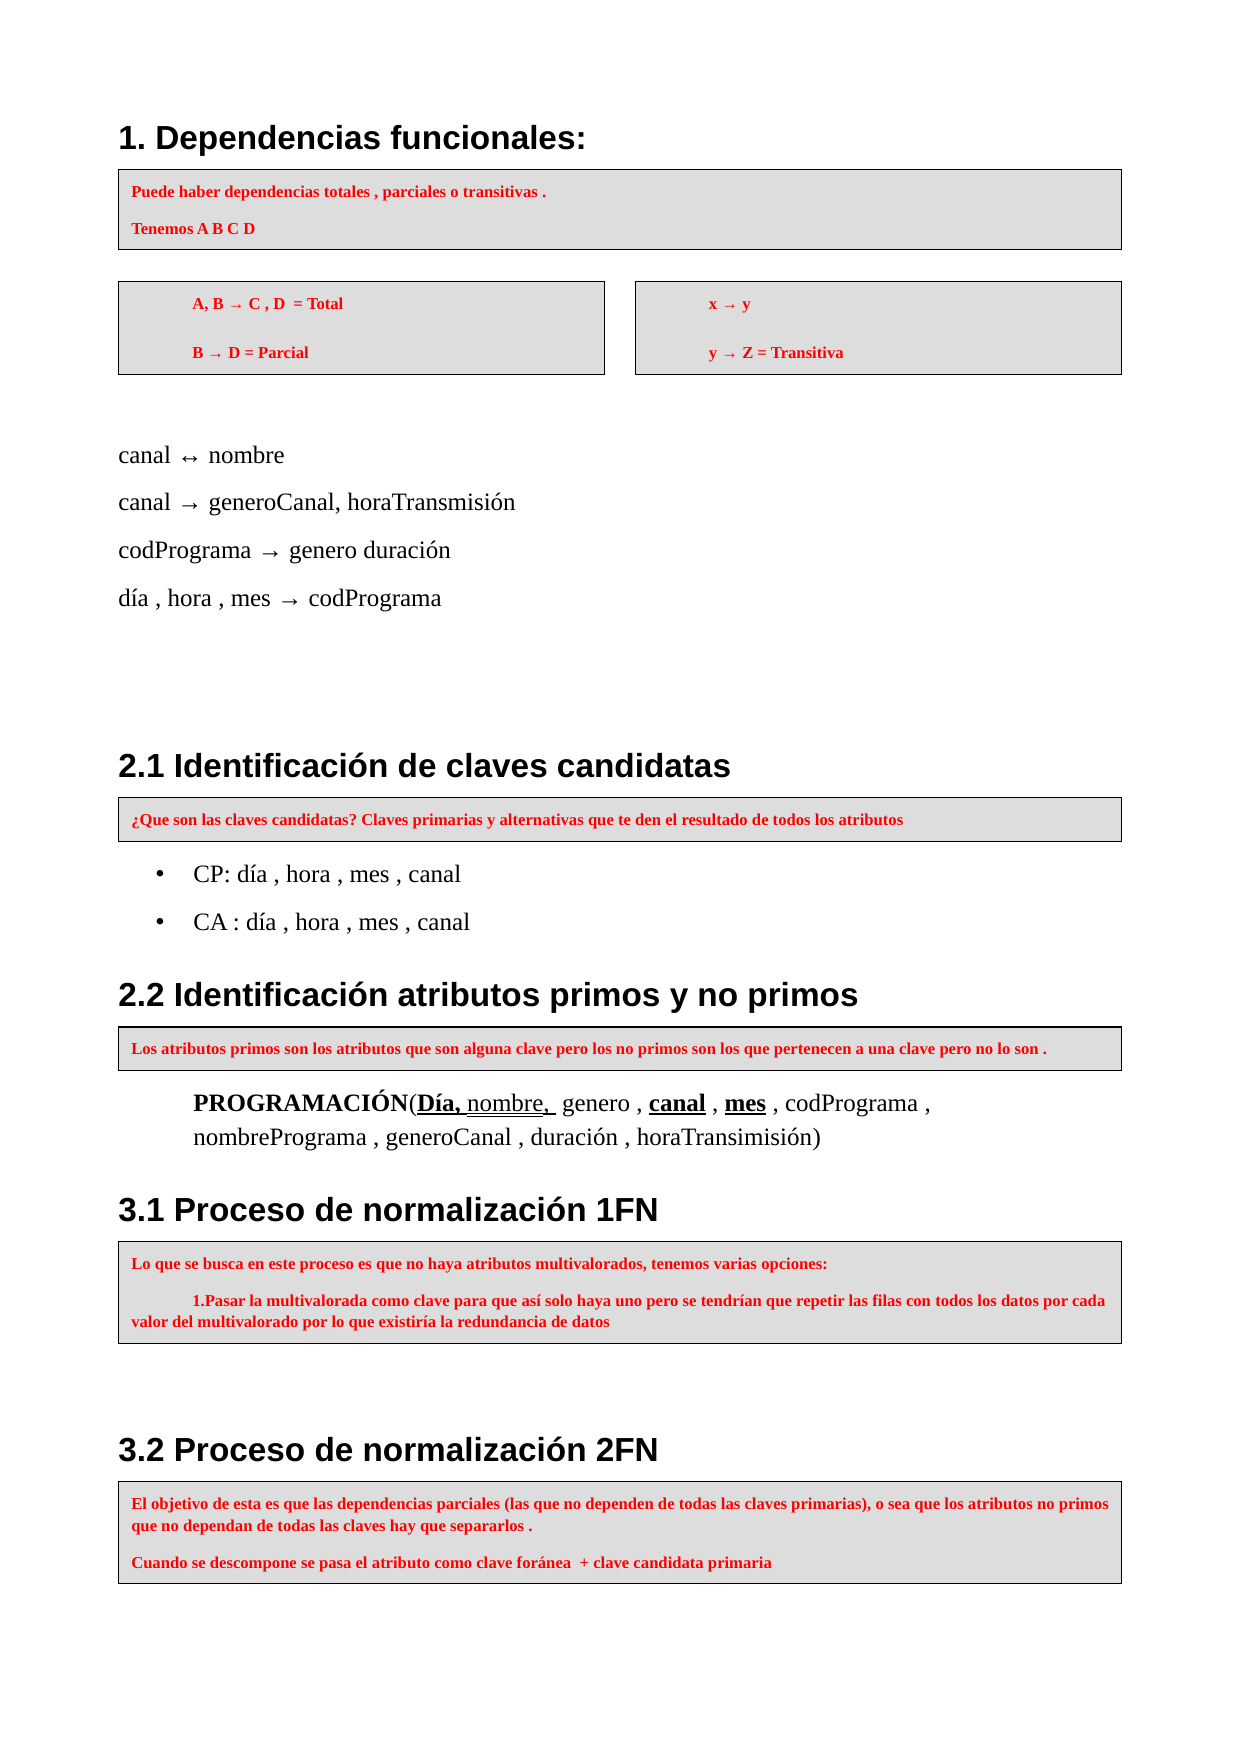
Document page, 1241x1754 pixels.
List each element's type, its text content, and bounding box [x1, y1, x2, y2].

text día , hora , mes → codPrograma [118, 583, 1122, 611]
text codPrograma → genero duración [118, 535, 1122, 564]
list PROGRAMACIÓN(Día, nombre, genero , canal , mes , codPrograma , nombrePrograma , generoCanal , duración , horaTransimisión) [156, 1088, 1122, 1150]
text Tenemos A B C D [119, 206, 1121, 249]
text canal → generoCanal, horaTransmisión [118, 487, 1122, 516]
text 1.Pasar la multivalorada como clave para que así solo haya uno pero se tendrían que repetir las filas con todos los datos por cada valor del multivalorado por lo que existiría la redundancia de datos [119, 1277, 1121, 1343]
subtitle 3.1 Proceso de normalización 1FN [118, 1190, 1122, 1228]
text canal ↔ nombre [118, 440, 1122, 468]
subtitle 1. Dependencias funcionales: [118, 118, 1122, 157]
list CA : día , hora , mes , canal [156, 907, 1122, 936]
subtitle 3.2 Proceso de normalización 2FN [118, 1430, 1122, 1468]
subtitle 2.2 Identificación atributos primos y no primos [118, 975, 1122, 1014]
text Los atributos primos son los atributos que son alguna clave pero los no primos son los que pertenecen a una clave pero no lo son . [119, 1028, 1121, 1070]
text B → D = Parcial [119, 330, 604, 374]
text x → y [636, 282, 1121, 325]
text Cuando se descompone se pasa el atributo como clave foránea + clave candidata primaria [119, 1539, 1121, 1583]
text y → Z = Transitiva [636, 330, 1121, 374]
text Puede haber dependencias totales , parciales o transitivas . [119, 170, 1121, 201]
text Lo que se busca en este proceso es que no haya atributos multivalorados, tenemos varias opciones: [119, 1242, 1121, 1273]
text El objetivo de esta es que las dependencias parciales (las que no dependen de todas las claves primarias), o sea que los atributos no primos que no dependan de todas las claves hay que separarlos . [119, 1482, 1121, 1535]
subtitle 2.1 Identificación de claves candidatas [118, 746, 1122, 785]
text A, B → C , D = Total [119, 282, 604, 325]
text ¿Que son las claves candidatas? Claves primarias y alternativas que te den el resultado de todos los atributos [119, 798, 1121, 841]
list CP: día , hora , mes , canal [156, 859, 1122, 888]
